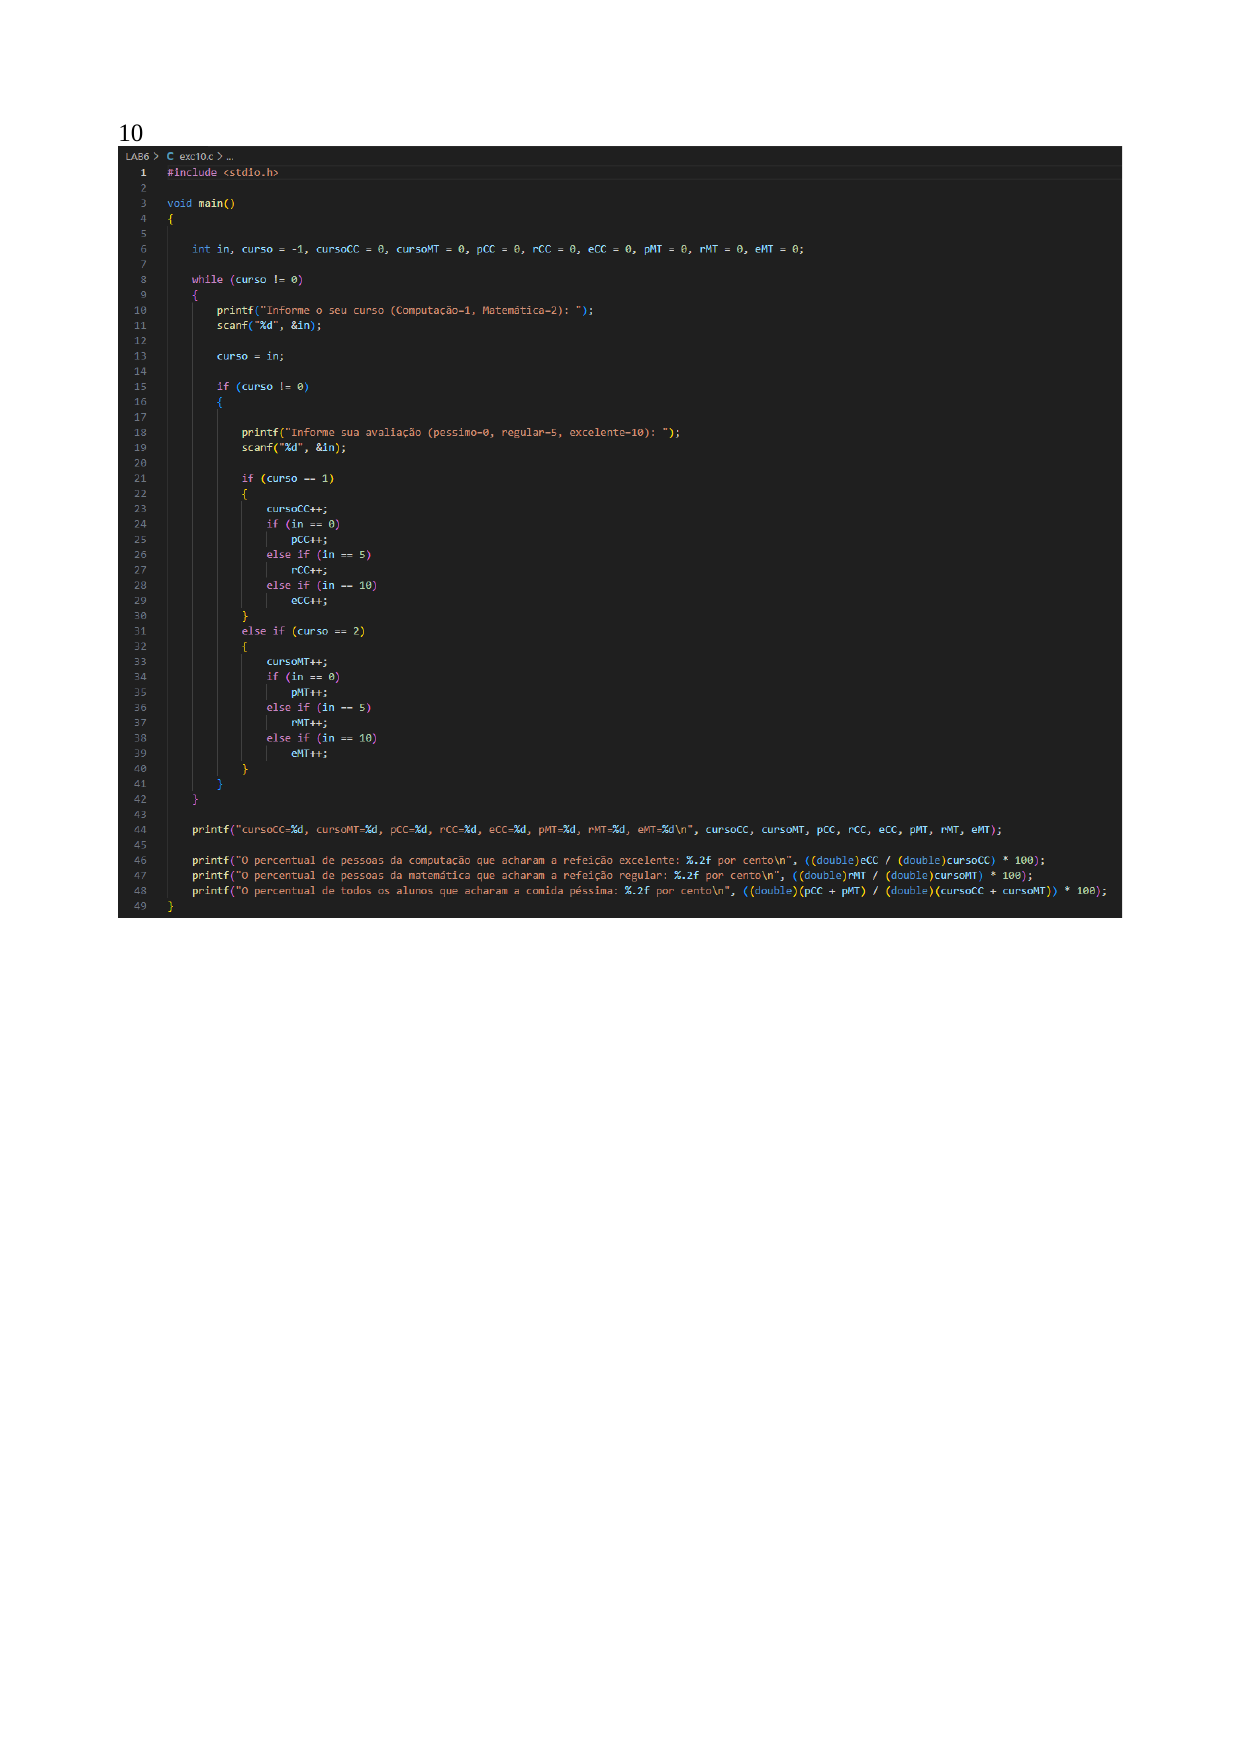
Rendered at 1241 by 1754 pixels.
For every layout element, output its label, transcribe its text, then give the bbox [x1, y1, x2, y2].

picture [118, 146, 1123, 918]
text 10 [118, 118, 1122, 146]
